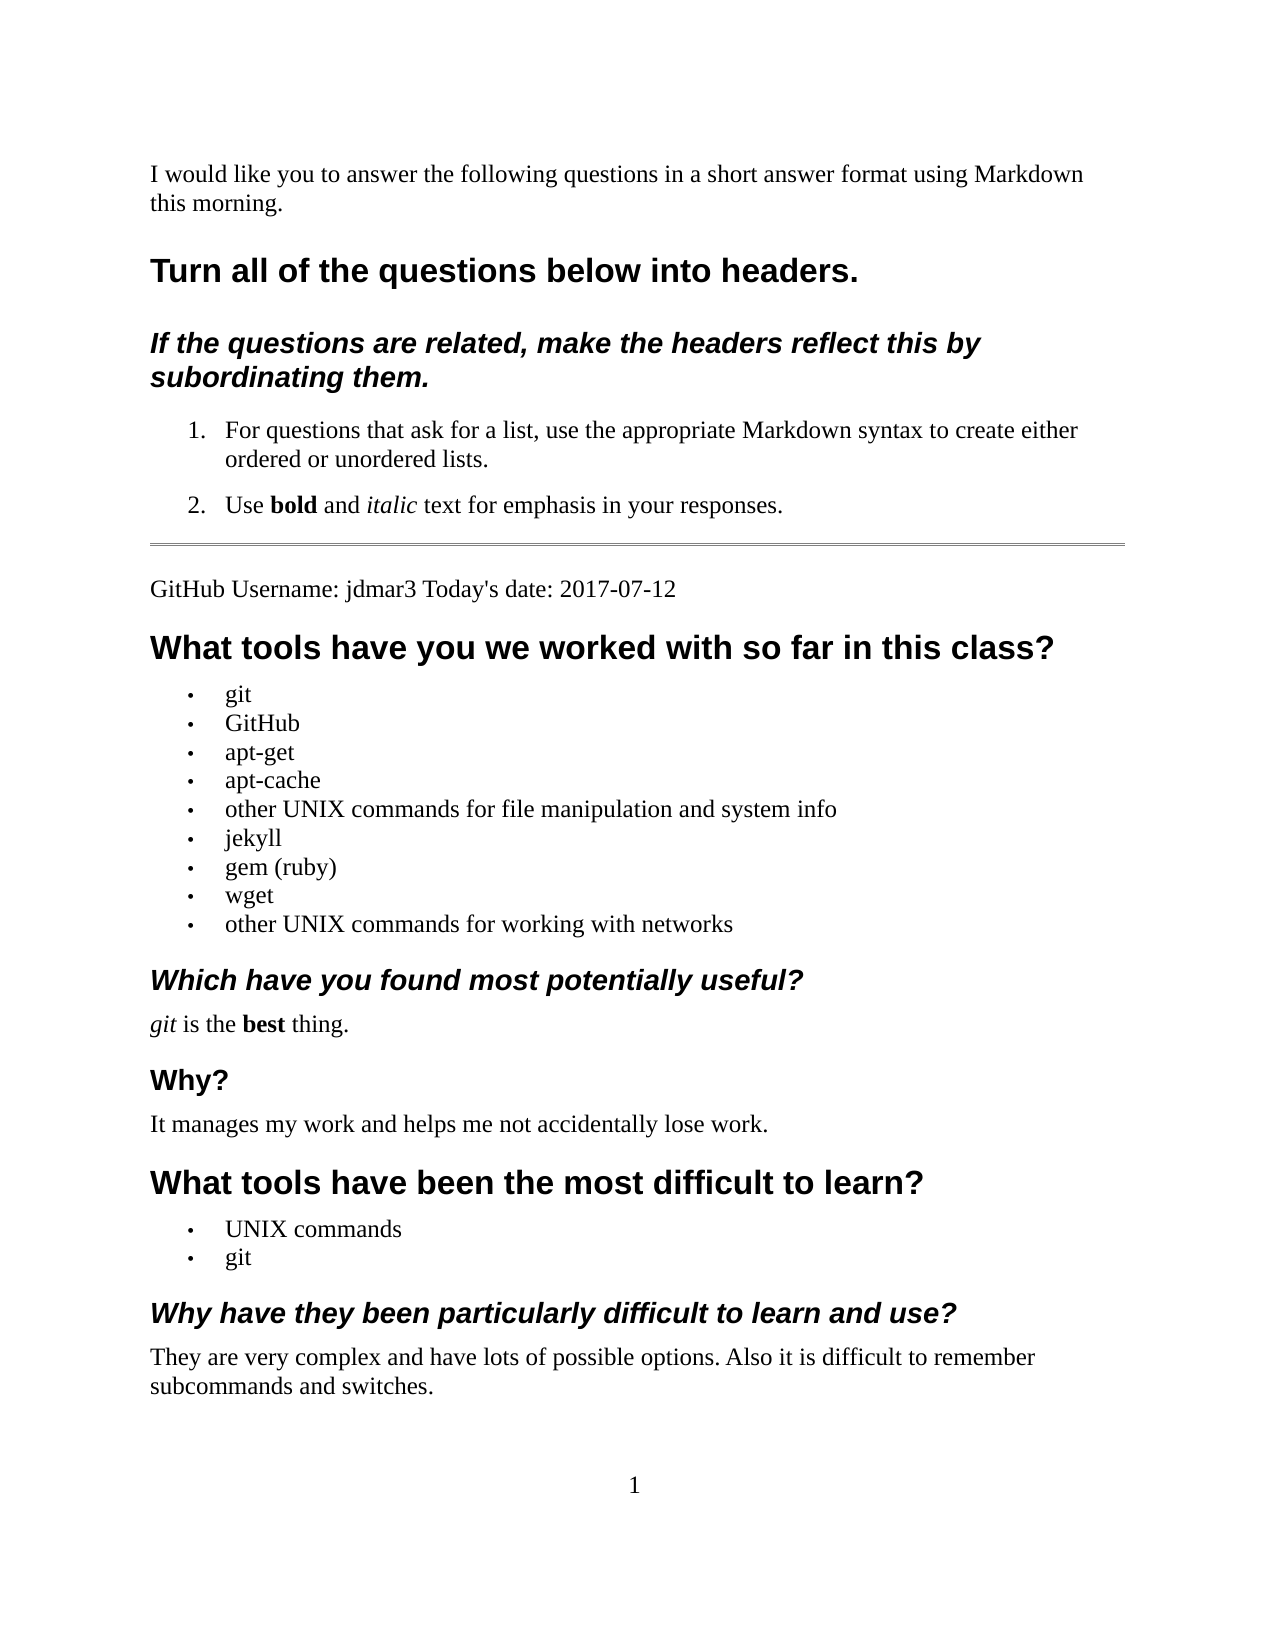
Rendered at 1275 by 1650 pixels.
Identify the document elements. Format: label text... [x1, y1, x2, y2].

text It manages my work and helps me not accidentally lose work. [150, 1109, 1125, 1138]
list For questions that ask for a list, use the appropriate Markdown syntax to create either ordered or unordered lists. [187, 415, 1125, 473]
list apt-cache [187, 766, 1125, 794]
text I would like you to answer the following questions in a short answer format using Markdown this morning. [150, 159, 1125, 216]
list GitHub [187, 708, 1125, 737]
subtitle Turn all of the questions below into headers. [150, 250, 1125, 289]
subtitle Which have you found most potentially useful? [150, 963, 1125, 997]
list Use bold and italic text for emphasis in your responses. [187, 491, 1125, 519]
subtitle What tools have you we worked with so far in this class? [150, 628, 1125, 667]
text git is the best thing. [150, 1009, 1125, 1038]
text They are very complex and have lots of possible options. Also it is difficult to remember subcommands and switches. [150, 1342, 1125, 1400]
list UNIX commands [187, 1214, 1125, 1242]
list other UNIX commands for file manipulation and system info [187, 794, 1125, 823]
list git [187, 1242, 1125, 1271]
list gem (ruby) [187, 852, 1125, 881]
list git [187, 679, 1125, 708]
subtitle If the questions are related, make the headers reflect this by subordinating them. [150, 327, 1125, 394]
list jekyll [187, 823, 1125, 852]
list apt-get [187, 737, 1125, 766]
text GitHub Username: jdmar3 Today's date: 2017-07-12 [150, 574, 1125, 603]
subtitle What tools have been the most difficult to learn? [150, 1163, 1125, 1201]
list wget [187, 881, 1125, 909]
list other UNIX commands for working with networks [187, 909, 1125, 938]
subtitle Why have they been particularly difficult to learn and use? [150, 1296, 1125, 1330]
subtitle Why? [150, 1063, 1125, 1096]
